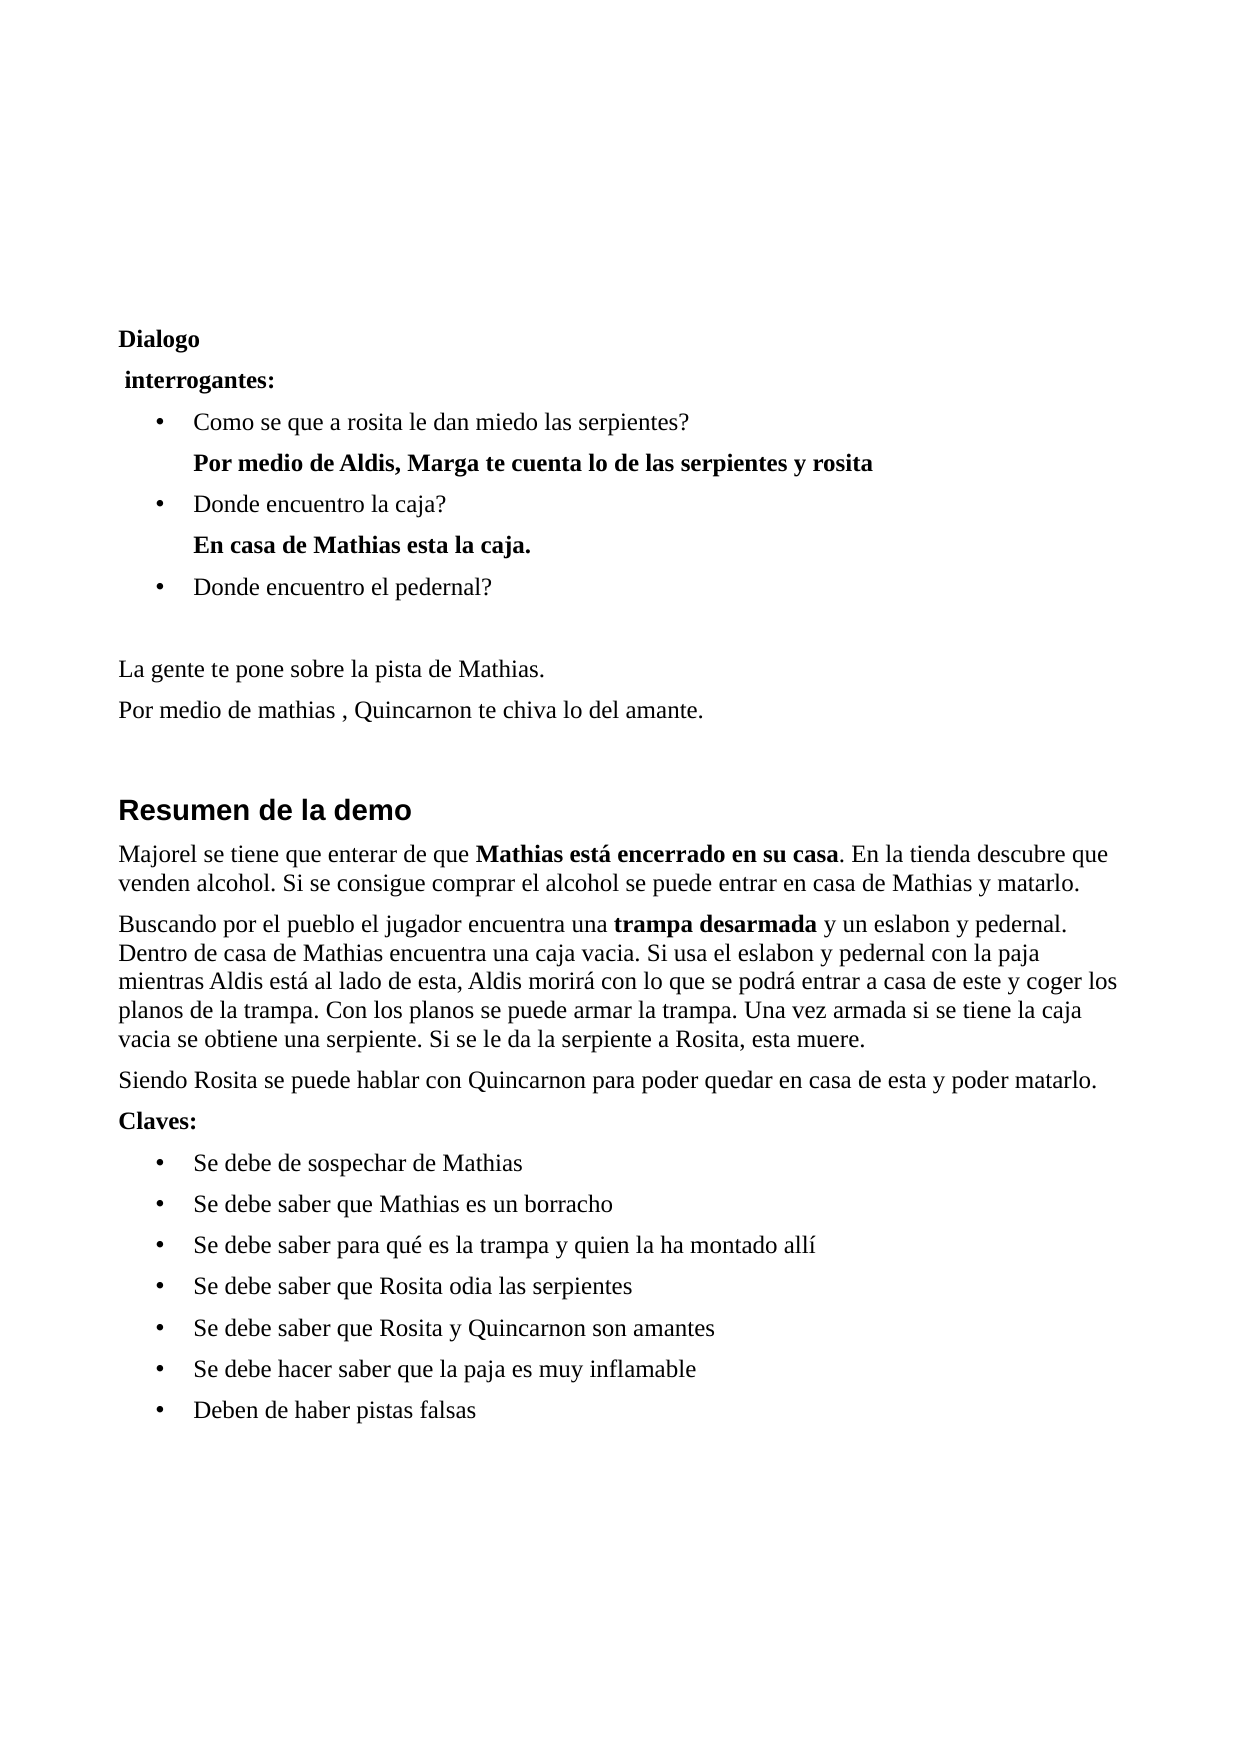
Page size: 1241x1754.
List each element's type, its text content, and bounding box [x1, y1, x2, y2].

list Donde encuentro la caja? [156, 489, 1122, 518]
list Como se que a rosita le dan miedo las serpientes? [156, 407, 1122, 436]
list Se debe saber que Mathias es un borracho [156, 1189, 1122, 1218]
text La gente te pone sobre la pista de Mathias. [118, 654, 1122, 683]
list Se debe de sospechar de Mathias [156, 1148, 1122, 1176]
text Claves: [118, 1106, 1122, 1135]
text Dialogo [118, 324, 1122, 353]
list Se debe saber que Rosita odia las serpientes [156, 1271, 1122, 1300]
text Majorel se tiene que enterar de que Mathias está encerrado en su casa. En la tienda descubre que venden alcohol. Si se consigue comprar el alcohol se puede entrar en casa de Mathias y matarlo. [118, 839, 1122, 896]
list Se debe saber que Rosita y Quincarnon son amantes [156, 1313, 1122, 1341]
list Deben de haber pistas falsas [156, 1395, 1122, 1424]
list Se debe hacer saber que la paja es muy inflamable [156, 1354, 1122, 1383]
subtitle Resumen de la demo [118, 793, 1122, 826]
list Por medio de Aldis, Marga te cuenta lo de las serpientes y rosita [156, 448, 1122, 477]
text interrogantes: [118, 366, 1122, 394]
list Donde encuentro el pedernal? [156, 572, 1122, 601]
text Siendo Rosita se puede hablar con Quincarnon para poder quedar en casa de esta y poder matarlo. [118, 1065, 1122, 1094]
list En casa de Mathias esta la caja. [156, 531, 1122, 559]
text Buscando por el pueblo el jugador encuentra una trampa desarmada y un eslabon y pedernal. Dentro de casa de Mathias encuentra una caja vacia. Si usa el eslabon y pedernal con la paja mientras Aldis está al lado de esta, Aldis morirá con lo que se podrá entrar a casa de este y coger los planos de la trampa. Con los planos se puede armar la trampa. Una vez armada si se tiene la caja vacia se obtiene una serpiente. Si se le da la serpiente a Rosita, esta muere. [118, 909, 1122, 1053]
list Se debe saber para qué es la trampa y quien la ha montado allí [156, 1230, 1122, 1259]
text Por medio de mathias , Quincarnon te chiva lo del amante. [118, 696, 1122, 724]
